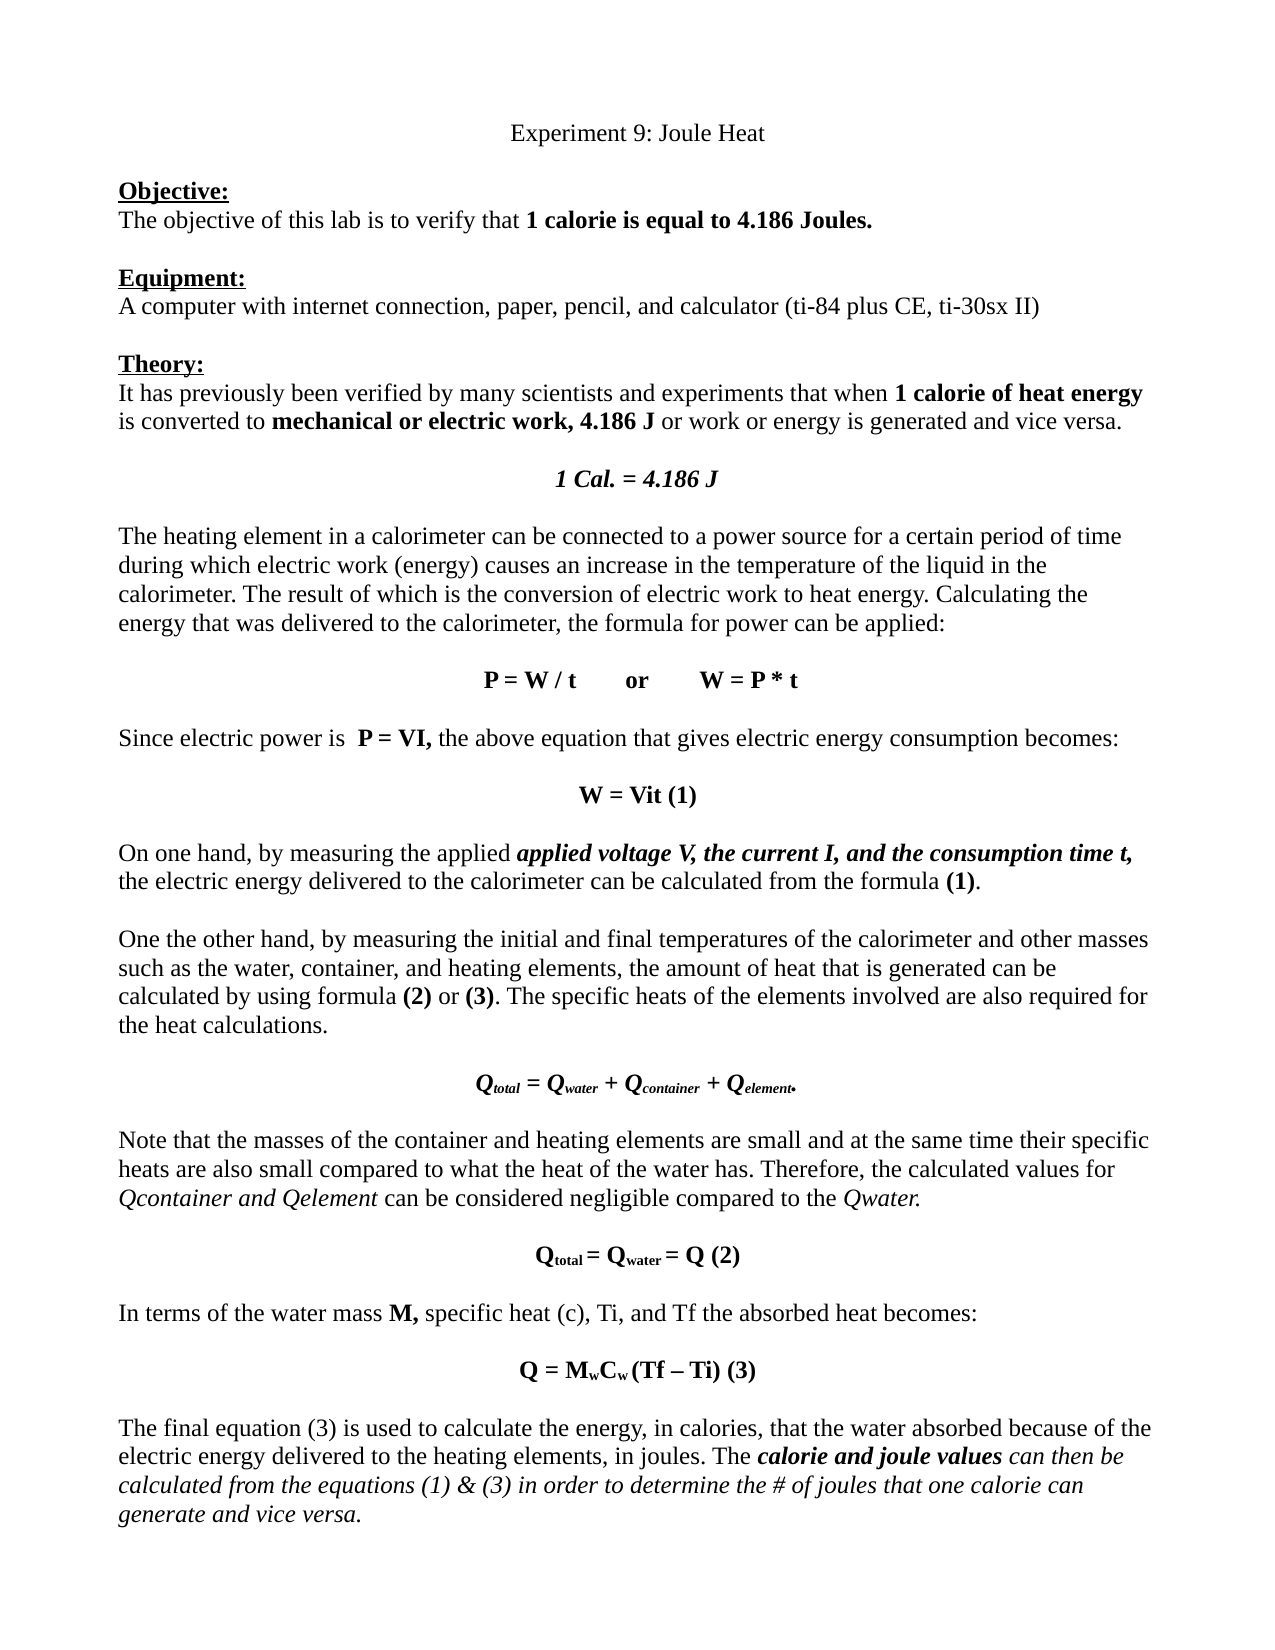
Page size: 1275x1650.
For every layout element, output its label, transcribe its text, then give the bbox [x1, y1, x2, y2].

text One the other hand, by measuring the initial and final temperatures of the calorimeter and other masses such as the water, container, and heating elements, the amount of heat that is generated can be calculated by using formula (2) or (3). The specific heats of the elements involved are also required for the heat calculations. [118, 924, 1157, 1039]
text The final equation (3) is used to calculate the energy, in calories, that the water absorbed because of the electric energy delivered to the heating elements, in joules. The calorie and joule values can then be calculated from the equations (1) & (3) in order to determine the # of joules that one calorie can generate and vice versa. [118, 1413, 1157, 1528]
text W = Vit (1) [118, 780, 1157, 809]
text Objective: [118, 176, 1157, 205]
text Qtotal = Qwater = Q (2) [118, 1240, 1157, 1269]
text Equipment: [118, 263, 1157, 291]
text A computer with internet connection, paper, pencil, and calculator (ti-84 plus CE, ti-30sx II) [118, 291, 1157, 320]
text Q = MwCw (Tf – Ti) (3) [118, 1355, 1157, 1384]
text Since electric power is P = VI, the above equation that gives electric energy consumption becomes: [118, 723, 1157, 751]
text P = W / t or W = P * t [118, 665, 1157, 694]
text Qtotal = Qwater + Qcontainer + Qelement. [118, 1068, 1157, 1096]
text 1 Cal. = 4.186 J [118, 464, 1157, 493]
text The heating element in a calorimeter can be connected to a power source for a certain period of time during which electric work (energy) causes an increase in the temperature of the liquid in the calorimeter. The result of which is the conversion of electric work to heat energy. Calculating the energy that was delivered to the calorimeter, the formula for power can be applied: [118, 521, 1157, 636]
text In terms of the water mass M, specific heat (c), Ti, and Tf the absorbed heat becomes: [118, 1298, 1157, 1326]
text The objective of this lab is to verify that 1 calorie is equal to 4.186 Joules. [118, 205, 1157, 234]
text It has previously been verified by many scientists and experiments that when 1 calorie of heat energy is converted to mechanical or electric work, 4.186 J or work or energy is generated and vice versa. [118, 378, 1157, 435]
text Theory: [118, 349, 1157, 378]
text Note that the masses of the container and heating elements are small and at the same time their specific heats are also small compared to what the heat of the water has. Therefore, the calculated values for Qcontainer and Qelement can be considered negligible compared to the Qwater. [118, 1125, 1157, 1211]
text On one hand, by measuring the applied applied voltage V, the current I, and the consumption time t, the electric energy delivered to the calorimeter can be calculated from the formula (1). [118, 838, 1157, 895]
